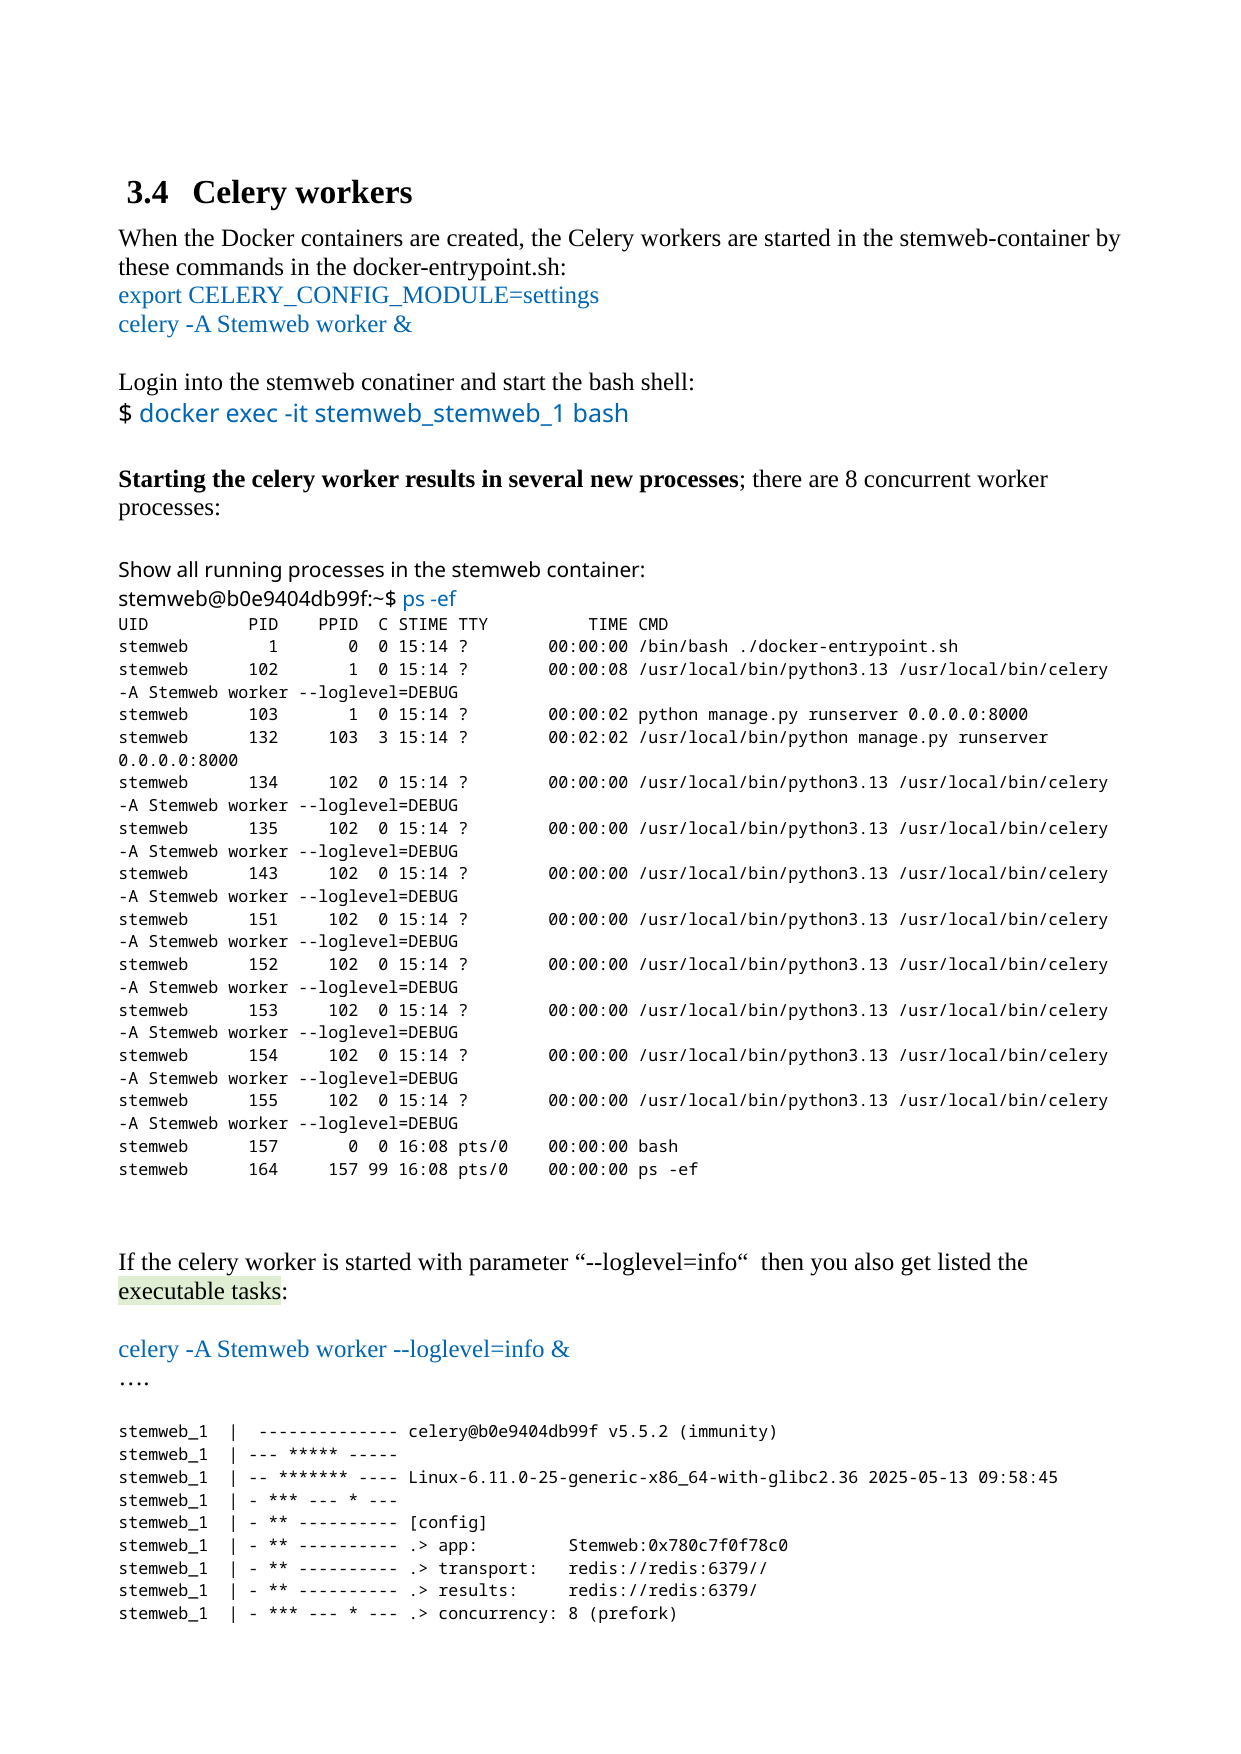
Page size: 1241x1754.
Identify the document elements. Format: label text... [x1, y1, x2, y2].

text stemweb_1 | - *** --- * --- .> concurrency: 8 (prefork) [118, 1602, 1122, 1624]
text If the celery worker is started with parameter “--loglevel=info“ then you also get listed the executable tasks: [118, 1247, 1122, 1305]
text stemweb 103 1 0 15:14 ? 00:00:02 python manage.py runserver 0.0.0.0:8000 [118, 703, 1122, 726]
text Show all running processes in the stemweb container: [118, 555, 1122, 584]
text export CELERY_CONFIG_MODULE=settings [118, 281, 1122, 309]
text UID PID PPID C STIME TTY TIME CMD [118, 612, 1122, 635]
text stemweb 164 157 99 16:08 pts/0 00:00:00 ps -ef [118, 1157, 1122, 1180]
text stemweb_1 | - ** ---------- .> app: Stemweb:0x780c7f0f78c0 [118, 1533, 1122, 1556]
text stemweb_1 | -------------- celery@b0e9404db99f v5.5.2 (immunity) [118, 1420, 1122, 1443]
text celery -A Stemweb worker & [118, 309, 1122, 338]
text stemweb 153 102 0 15:14 ? 00:00:00 /usr/local/bin/python3.13 /usr/local/bin/celery -A Stemweb worker --loglevel=DEBUG [118, 998, 1122, 1044]
text stemweb_1 | - ** ---------- [config] [118, 1511, 1122, 1533]
text stemweb_1 | --- ***** ----- [118, 1443, 1122, 1465]
text stemweb 157 0 0 16:08 pts/0 00:00:00 bash [118, 1134, 1122, 1157]
text stemweb 152 102 0 15:14 ? 00:00:00 /usr/local/bin/python3.13 /usr/local/bin/celery -A Stemweb worker --loglevel=DEBUG [118, 953, 1122, 998]
text stemweb_1 | - *** --- * --- [118, 1488, 1122, 1511]
text stemweb 135 102 0 15:14 ? 00:00:00 /usr/local/bin/python3.13 /usr/local/bin/celery -A Stemweb worker --loglevel=DEBUG [118, 817, 1122, 862]
text stemweb 143 102 0 15:14 ? 00:00:00 /usr/local/bin/python3.13 /usr/local/bin/celery -A Stemweb worker --loglevel=DEBUG [118, 862, 1122, 907]
text stemweb_1 | - ** ---------- .> results: redis://redis:6379/ [118, 1579, 1122, 1602]
text When the Docker containers are created, the Celery workers are started in the stemweb-container by these commands in the docker-entrypoint.sh: [118, 223, 1122, 281]
text stemweb_1 | -- ******* ---- Linux-6.11.0-25-generic-x86_64-with-glibc2.36 2025-05-13 09:58:45 [118, 1465, 1122, 1488]
subtitle Celery workers [118, 172, 1122, 211]
text stemweb_1 | - ** ---------- .> transport: redis://redis:6379// [118, 1556, 1122, 1579]
text stemweb 151 102 0 15:14 ? 00:00:00 /usr/local/bin/python3.13 /usr/local/bin/celery -A Stemweb worker --loglevel=DEBUG [118, 907, 1122, 953]
text stemweb@b0e9404db99f:~$ ps -ef [118, 584, 1122, 612]
text stemweb 1 0 0 15:14 ? 00:00:00 /bin/bash ./docker-entrypoint.sh [118, 635, 1122, 658]
text stemweb 134 102 0 15:14 ? 00:00:00 /usr/local/bin/python3.13 /usr/local/bin/celery -A Stemweb worker --loglevel=DEBUG [118, 771, 1122, 817]
text …. [118, 1362, 1122, 1391]
text Starting the celery worker results in several new processes; there are 8 concurrent worker processes: [118, 464, 1122, 521]
text celery -A Stemweb worker --loglevel=info & [118, 1334, 1122, 1362]
text stemweb 155 102 0 15:14 ? 00:00:00 /usr/local/bin/python3.13 /usr/local/bin/celery -A Stemweb worker --loglevel=DEBUG [118, 1089, 1122, 1134]
text $ docker exec -it stemweb_stemweb_1 bash [118, 396, 1122, 430]
text stemweb 154 102 0 15:14 ? 00:00:00 /usr/local/bin/python3.13 /usr/local/bin/celery -A Stemweb worker --loglevel=DEBUG [118, 1044, 1122, 1089]
text Login into the stemweb conatiner and start the bash shell: [118, 367, 1122, 396]
text stemweb 102 1 0 15:14 ? 00:00:08 /usr/local/bin/python3.13 /usr/local/bin/celery -A Stemweb worker --loglevel=DEBUG [118, 658, 1122, 703]
text stemweb 132 103 3 15:14 ? 00:02:02 /usr/local/bin/python manage.py runserver 0.0.0.0:8000 [118, 726, 1122, 771]
